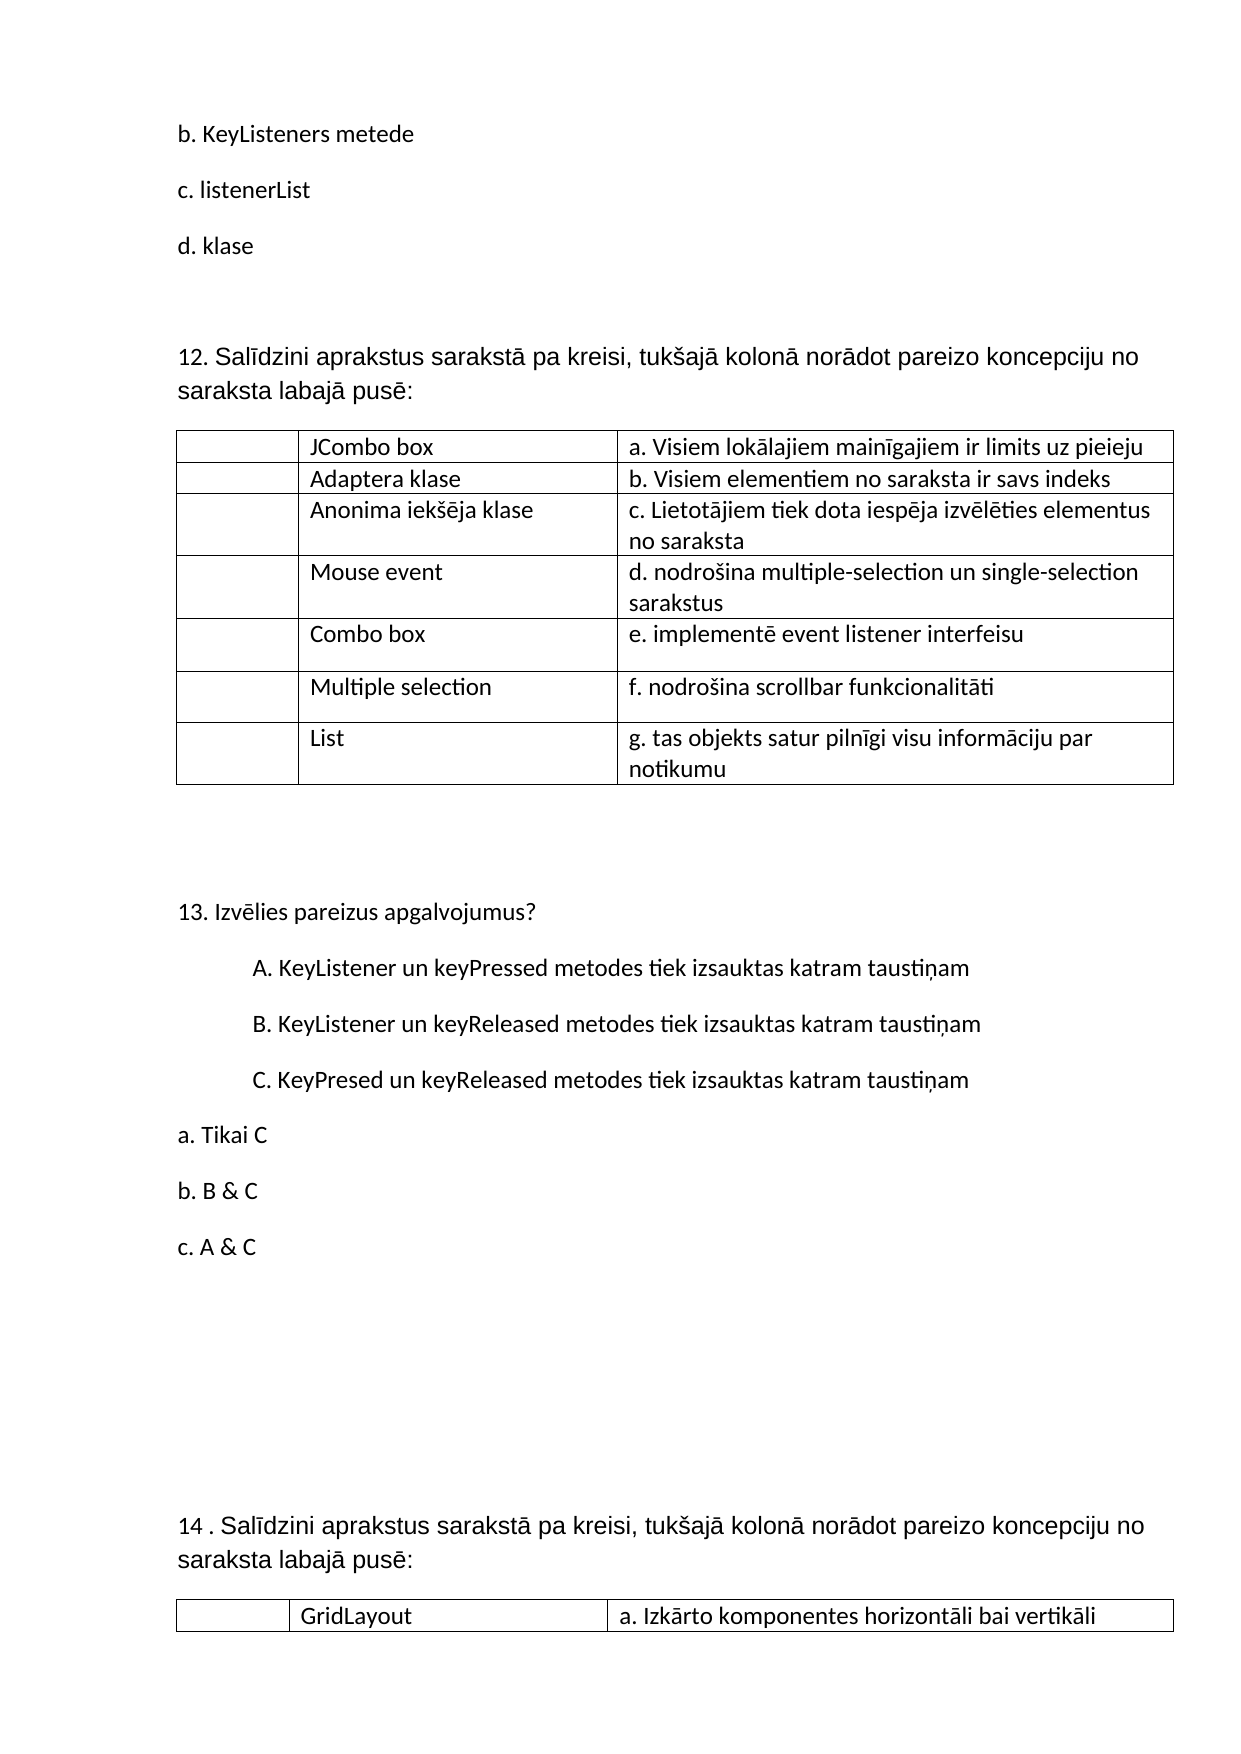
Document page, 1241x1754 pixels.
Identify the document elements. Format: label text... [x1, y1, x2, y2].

list A. KeyListener un keyPressed metodes tiek izsauktas katram taustiņam [252, 952, 1152, 983]
table_cell [177, 463, 298, 493]
list C. KeyPresed un keyReleased metodes tiek izsauktas katram taustiņam [252, 1064, 1152, 1094]
table_header GridLayout [290, 1600, 607, 1631]
table_cell [177, 619, 298, 671]
list B. KeyListener un keyReleased metodes tiek izsauktas katram taustiņam [252, 1008, 1152, 1038]
table_header a. Visiem lokālajiem mainīgajiem ir limits uz pieieju [618, 431, 1173, 462]
table_cell Combo box [299, 619, 617, 671]
list b. KeyListeners metede [177, 118, 1152, 149]
table_cell [177, 556, 298, 617]
table_header a. Izkārto komponentes horizontāli bai vertikāli [608, 1600, 1173, 1631]
table_header JCombo box [299, 431, 617, 462]
table_cell e. implementē event listener interfeisu [618, 619, 1173, 671]
table_cell Anonima iekšēja klase [299, 494, 617, 555]
table_cell Mouse event [299, 556, 617, 617]
list 12. Salīdzini aprakstus sarakstā pa kreisi, tukšajā kolonā norādot pareizo koncepciju no saraksta labajā pusē: [177, 341, 1152, 405]
table_cell [177, 494, 298, 555]
list 13. Izvēlies pareizus apgalvojumus? [177, 896, 1152, 927]
list b. B & C [177, 1176, 1152, 1206]
list d. klase [177, 230, 1152, 260]
table_cell f. nodrošina scrollbar funkcionalitāti [618, 672, 1173, 722]
table_header [177, 1600, 289, 1631]
list c. listenerList [177, 174, 1152, 204]
table_cell d. nodrošina multiple-selection un single-selection sarakstus [618, 556, 1173, 617]
table_cell b. Visiem elementiem no saraksta ir savs indeks [618, 463, 1173, 493]
table_cell List [299, 723, 617, 784]
table_cell Adaptera klase [299, 463, 617, 493]
table_cell [177, 672, 298, 722]
list 14 . Salīdzini aprakstus sarakstā pa kreisi, tukšajā kolonā norādot pareizo koncepciju no saraksta labajā pusē: [177, 1511, 1152, 1574]
table_cell c. Lietotājiem tiek dota iespēja izvēlēties elementus no saraksta [618, 494, 1173, 555]
table_header [177, 431, 298, 462]
table_cell g. tas objekts satur pilnīgi visu informāciju par notikumu [618, 723, 1173, 784]
table_cell Multiple selection [299, 672, 617, 722]
list c. A & C [177, 1231, 1152, 1262]
table_cell [177, 723, 298, 784]
list a. Tikai C [177, 1120, 1152, 1150]
